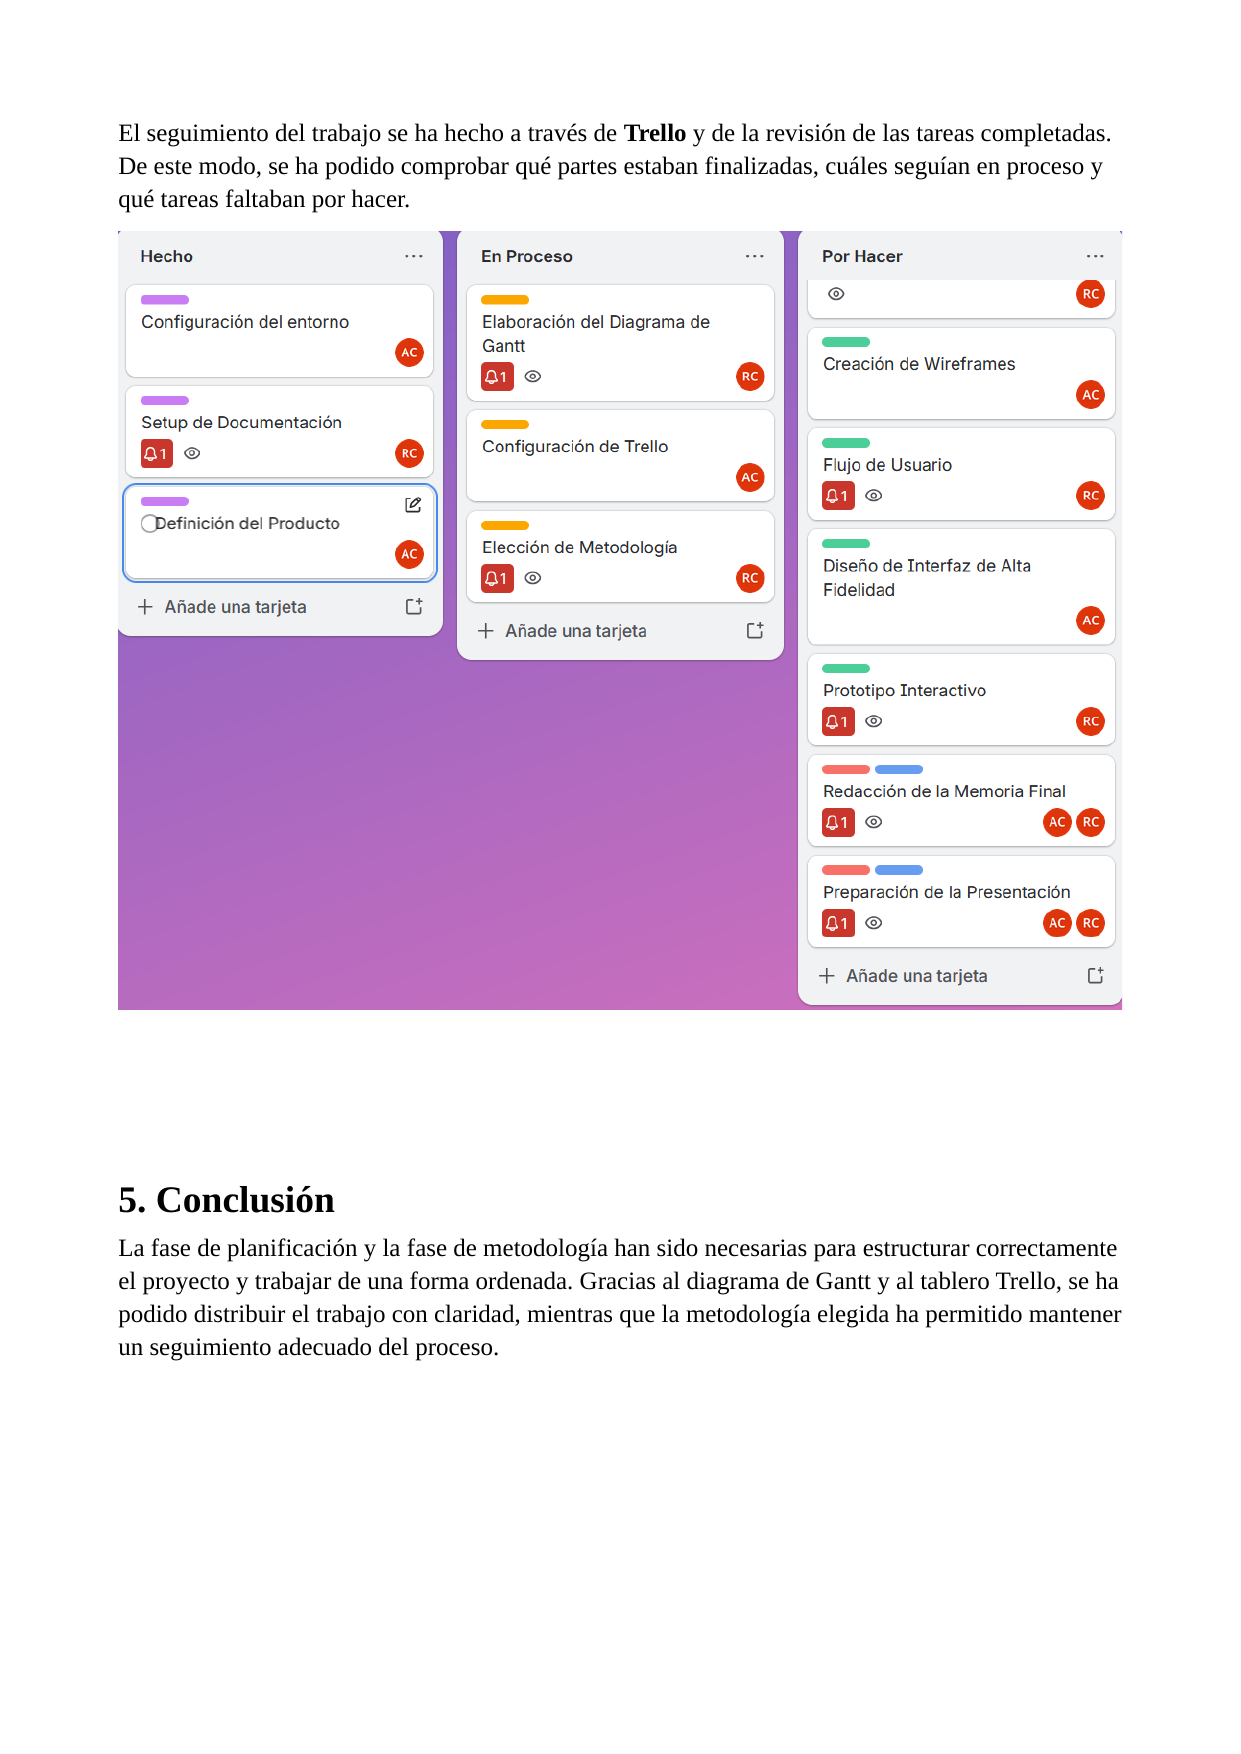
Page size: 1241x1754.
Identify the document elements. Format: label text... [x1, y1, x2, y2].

text El seguimiento del trabajo se ha hecho a través de Trello y de la revisión de las tareas completadas. De este modo, se ha podido comprobar qué partes estaban finalizadas, cuáles seguían en proceso y qué tareas faltaban por hacer. [118, 118, 1122, 213]
subtitle 5. Conclusión [118, 1177, 1122, 1220]
picture [118, 231, 1123, 1010]
text La fase de planificación y la fase de metodología han sido necesarias para estructurar correctamente el proyecto y trabajar de una forma ordenada. Gracias al diagrama de Gantt y al tablero Trello, se ha podido distribuir el trabajo con claridad, mientras que la metodología elegida ha permitido mantener un seguimiento adecuado del proceso. [118, 1233, 1122, 1361]
